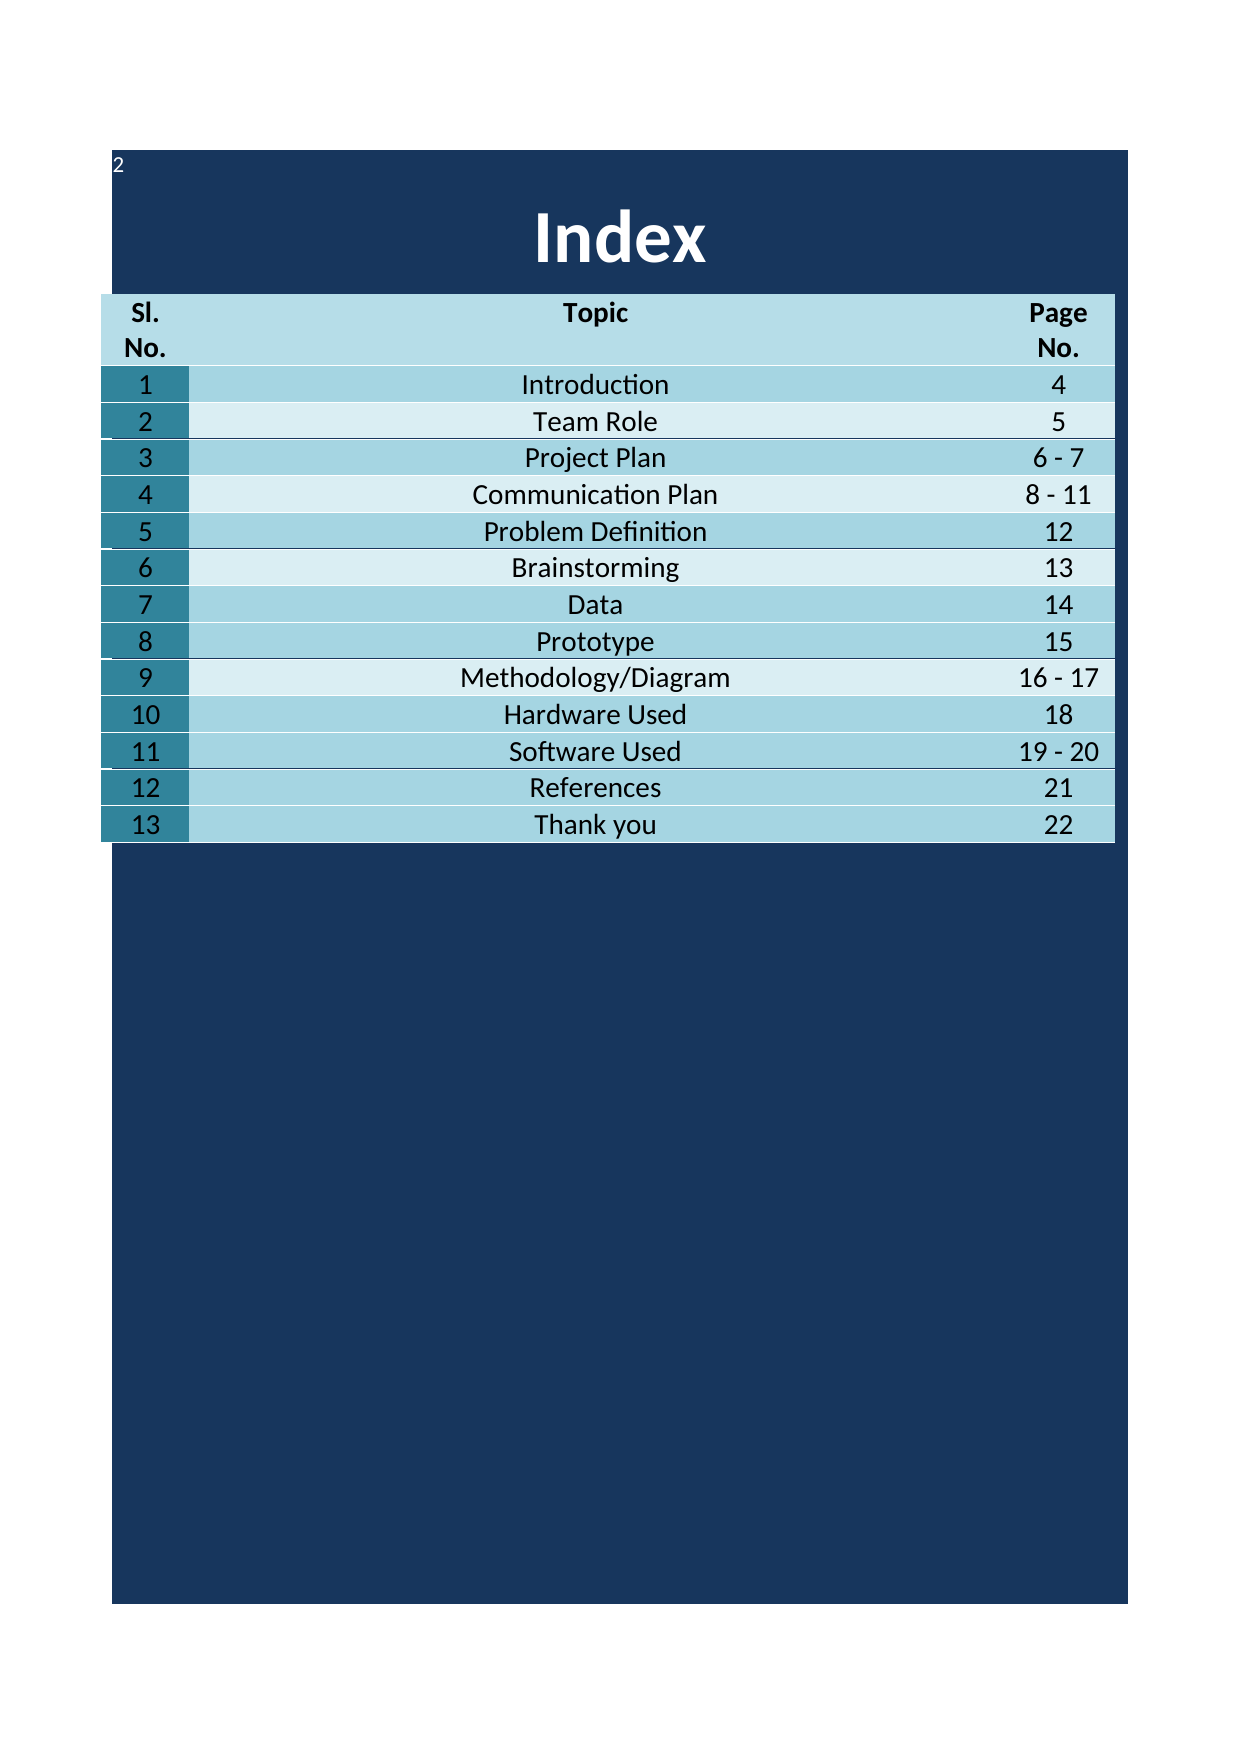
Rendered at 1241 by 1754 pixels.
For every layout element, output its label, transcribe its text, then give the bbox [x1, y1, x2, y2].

table_cell 18 [1001, 696, 1115, 732]
table_cell 8 [101, 623, 189, 658]
table_cell 21 [1001, 770, 1115, 805]
table_header Topic [189, 294, 1001, 365]
table_cell 2 [101, 403, 189, 438]
table_cell 1 [101, 366, 189, 402]
table_cell 11 [101, 733, 189, 768]
table_cell 5 [101, 513, 189, 548]
table_cell 13 [1001, 550, 1115, 585]
table_cell Prototype [189, 623, 1001, 658]
table_cell 4 [101, 476, 189, 512]
table_cell 14 [1001, 586, 1115, 622]
table_cell References [189, 770, 1001, 805]
table_cell 5 [1001, 403, 1115, 438]
table_cell 12 [101, 770, 189, 805]
title Index [112, 190, 1128, 281]
table_cell Team Role [189, 403, 1001, 438]
table_cell 16 - 17 [1001, 660, 1115, 695]
table_cell 10 [101, 696, 189, 732]
table_header Page No. [1001, 294, 1115, 365]
table_cell 12 [1001, 513, 1115, 548]
table_header Sl. No. [101, 294, 189, 365]
table_cell 15 [1001, 623, 1115, 658]
table_cell 6 - 7 [1001, 440, 1115, 475]
table_cell 13 [101, 806, 189, 842]
table_cell Problem Definition [189, 513, 1001, 548]
table_cell Brainstorming [189, 550, 1001, 585]
table_cell 4 [1001, 366, 1115, 402]
table_cell Methodology/Diagram [189, 660, 1001, 695]
table_cell Project Plan [189, 440, 1001, 475]
table_cell Communication Plan [189, 476, 1001, 512]
table_cell 3 [101, 440, 189, 475]
table_cell Hardware Used [189, 696, 1001, 732]
table_cell 19 - 20 [1001, 733, 1115, 768]
table_cell Thank you [189, 806, 1001, 842]
table_cell Software Used [189, 733, 1001, 768]
table_cell Introduction [189, 366, 1001, 402]
table_cell 8 - 11 [1001, 476, 1115, 512]
table_cell 9 [101, 660, 189, 695]
table_cell 22 [1001, 806, 1115, 842]
table_cell 7 [101, 586, 189, 622]
table_cell Data [189, 586, 1001, 622]
table_cell 6 [101, 550, 189, 585]
